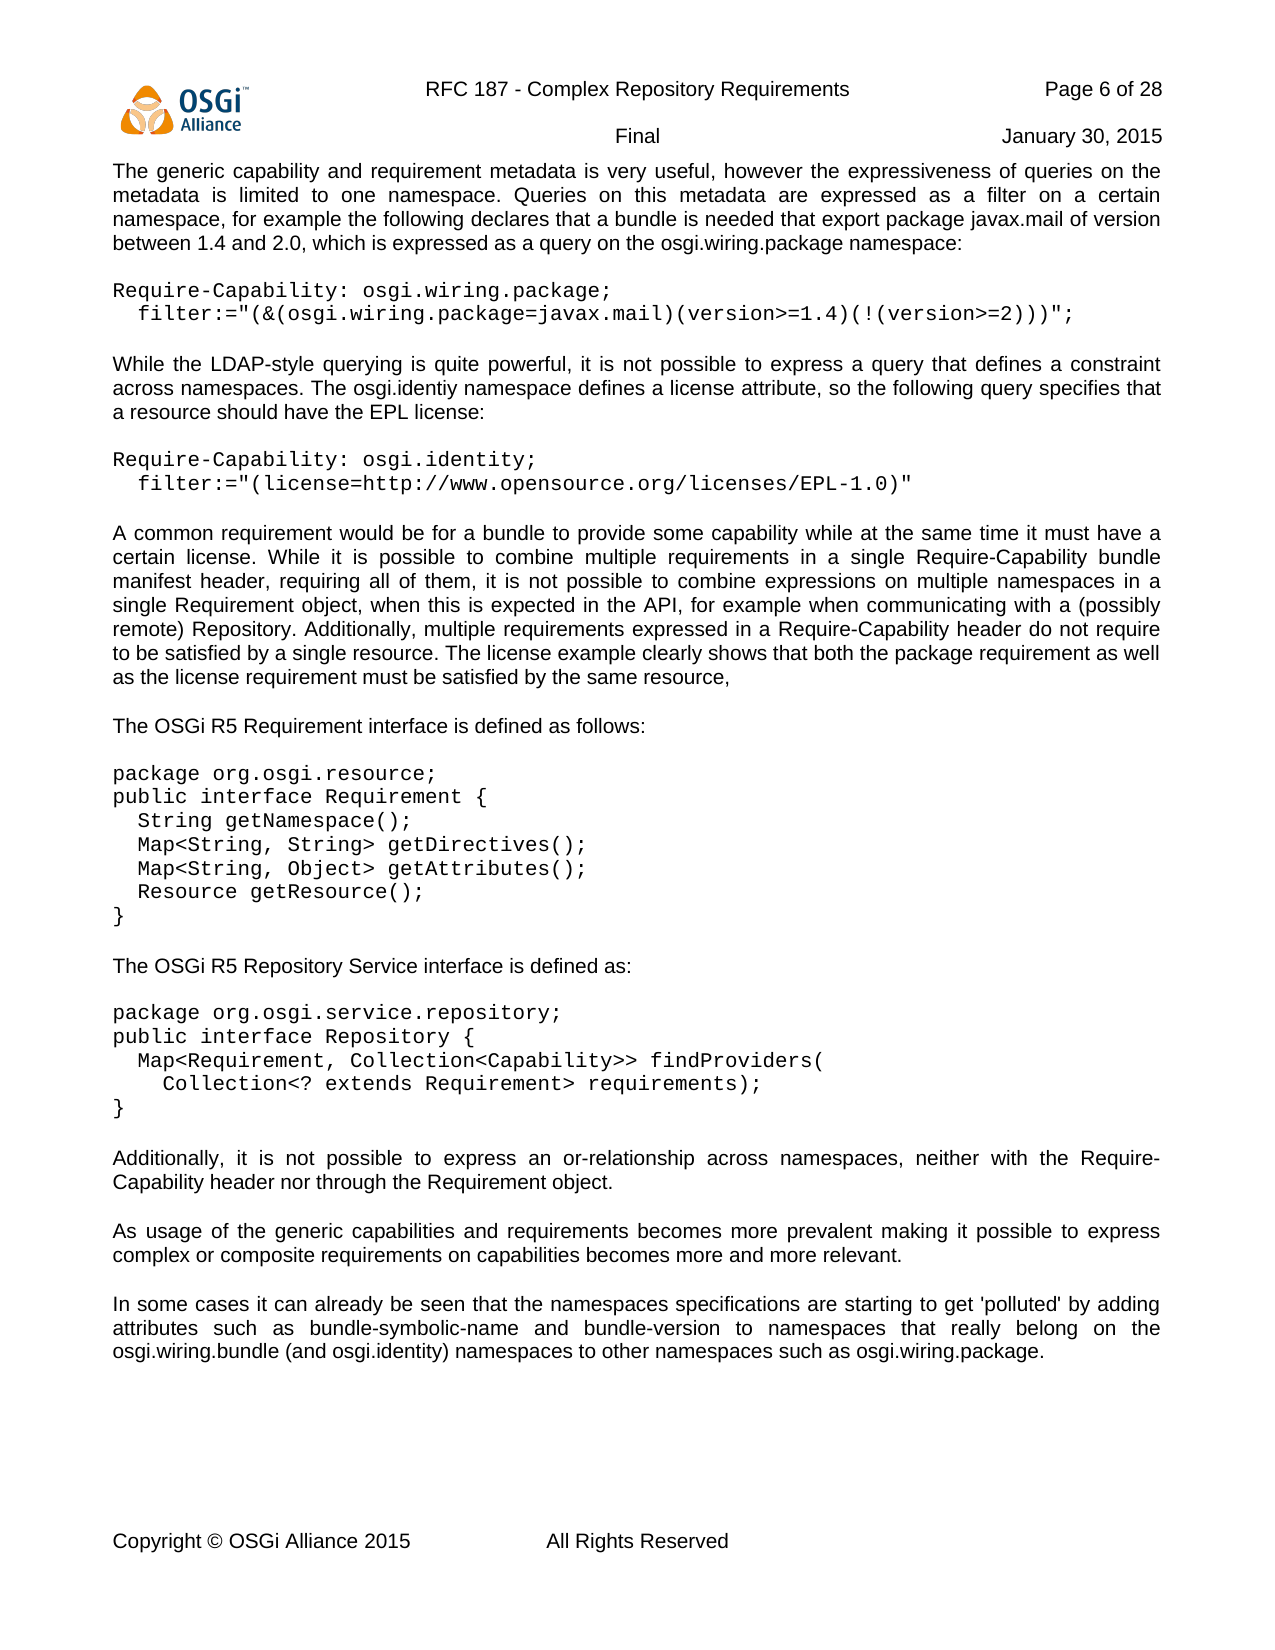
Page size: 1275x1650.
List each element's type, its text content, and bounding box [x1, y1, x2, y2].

text Additionally, it is not possible to express an or-relationship across namespaces, neither with the Require-Capability header nor through the Requirement object. [112, 1146, 1162, 1193]
text package org.osgi.resource; public interface Requirement { String getNamespace(); Map<String, String> getDirectives(); Map<String, Object> getAttributes(); Resource getResource(); } [112, 763, 1162, 928]
text The generic capability and requirement metadata is very useful, however the expressiveness of queries on the metadata is limited to one namespace. Queries on this metadata are expressed as a filter on a certain namespace, for example the following declares that a bundle is needed that export package javax.mail of version between 1.4 and 2.0, which is expressed as a query on the osgi.wiring.package namespace: [112, 159, 1162, 255]
text Require-Capability: osgi.identity; filter:="(license=http://www.opensource.org/licenses/EPL-1.0)" [112, 449, 1162, 496]
text While the LDAP-style querying is quite powerful, it is not possible to express a query that defines a constraint across namespaces. The osgi.identiy namespace defines a license attribute, so the following query specifies that a resource should have the EPL license: [112, 352, 1162, 424]
text The OSGi R5 Repository Service interface is defined as: [112, 953, 1162, 977]
text package org.osgi.service.repository; public interface Repository { Map<Requirement, Collection<Capability>> findProviders( Collection<? extends Requirement> requirements); } [112, 1002, 1162, 1121]
text The OSGi R5 Requirement interface is defined as follows: [112, 714, 1162, 738]
text Require-Capability: osgi.wiring.package; filter:="(&(osgi.wiring.package=javax.mail)(version>=1.4)(!(version>=2)))"; [112, 280, 1162, 327]
text In some cases it can already be seen that the namespaces specifications are starting to get 'polluted' by adding attributes such as bundle-symbolic-name and bundle-version to namespaces that really belong on the osgi.wiring.bundle (and osgi.identity) namespaces to other namespaces such as osgi.wiring.package. [112, 1291, 1162, 1363]
text A common requirement would be for a bundle to provide some capability while at the same time it must have a certain license. While it is possible to combine multiple requirements in a single Require-Capability bundle manifest header, requiring all of them, it is not possible to combine expressions on multiple namespaces in a single Requirement object, when this is expected in the API, for example when communicating with a (possibly remote) Repository. Additionally, multiple requirements expressed in a Require-Capability header do not require to be satisfied by a single resource. The license example clearly shows that both the package requirement as well as the license requirement must be satisfied by the same resource, [112, 521, 1162, 689]
picture [113, 78, 257, 142]
text As usage of the generic capabilities and requirements becomes more prevalent making it possible to express complex or composite requirements on capabilities becomes more and more relevant. [112, 1218, 1162, 1266]
